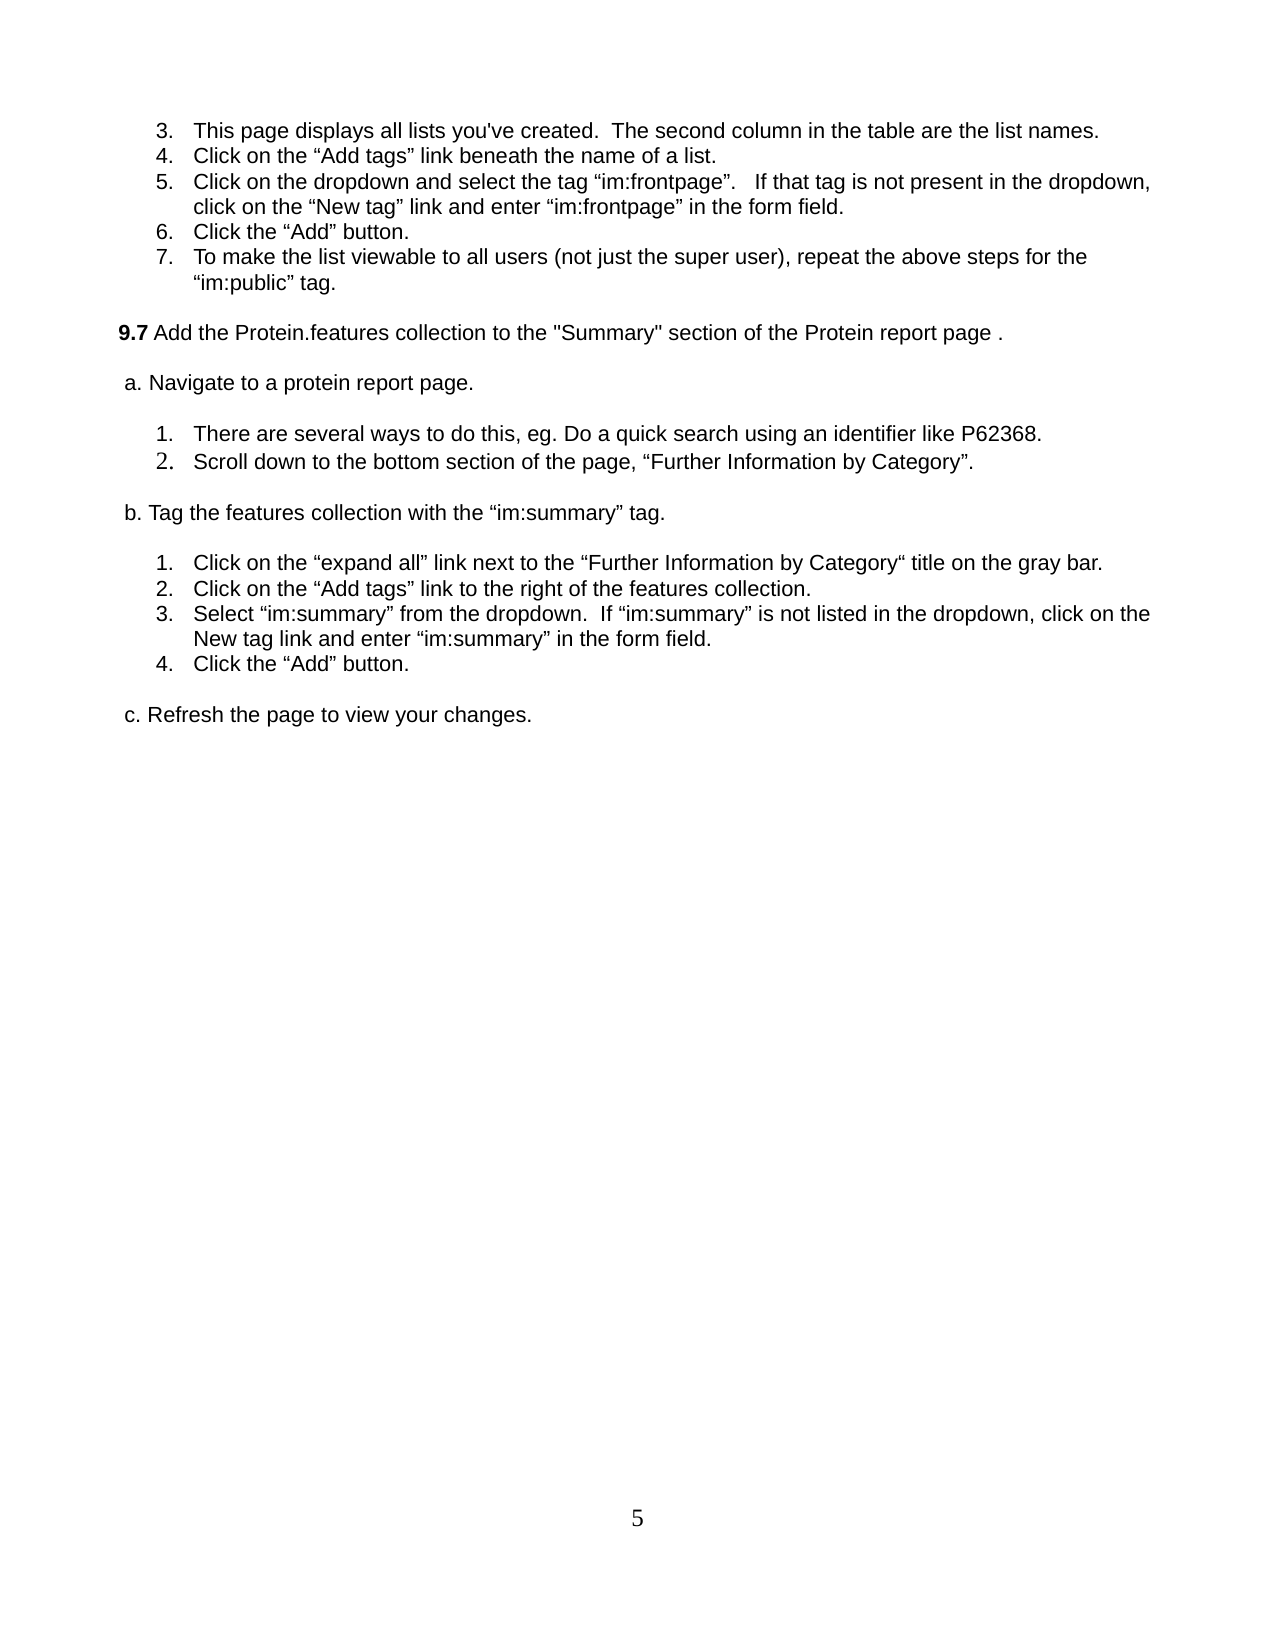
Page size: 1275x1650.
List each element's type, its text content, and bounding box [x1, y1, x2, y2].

list Click on the “Add tags” link to the right of the features collection. [156, 575, 1157, 601]
list Click on the dropdown and select the tag “im:frontpage”. If that tag is not present in the dropdown, click on the “New tag” link and enter “im:frontpage” in the form field. [156, 168, 1157, 219]
list Click on the “Add tags” link beneath the name of a list. [156, 143, 1157, 168]
list Scroll down to the bottom section of the page, “Further Information by Category”. [156, 446, 1157, 474]
text c. Refresh the page to view your changes. [118, 701, 1157, 727]
list There are several ways to do this, eg. Do a quick search using an identifier like P62368. [156, 421, 1157, 446]
list To make the list viewable to all users (not just the super user), repeat the above steps for the “im:public” tag. [156, 244, 1157, 294]
list This page displays all lists you've created. The second column in the table are the list names. [156, 118, 1157, 143]
text a. Navigate to a protein report page. [118, 370, 1157, 395]
list Click the “Add” button. [156, 651, 1157, 676]
text b. Tag the features collection with the “im:summary” tag. [118, 500, 1157, 525]
list Select “im:summary” from the dropdown. If “im:summary” is not listed in the dropdown, click on the New tag link and enter “im:summary” in the form field. [156, 601, 1157, 651]
list Click on the “expand all” link next to the “Further Information by Category“ title on the gray bar. [156, 550, 1157, 575]
list Click the “Add” button. [156, 219, 1157, 244]
text 9.7 Add the Protein.features collection to the "Summary" section of the Protein report page . [118, 320, 1157, 345]
